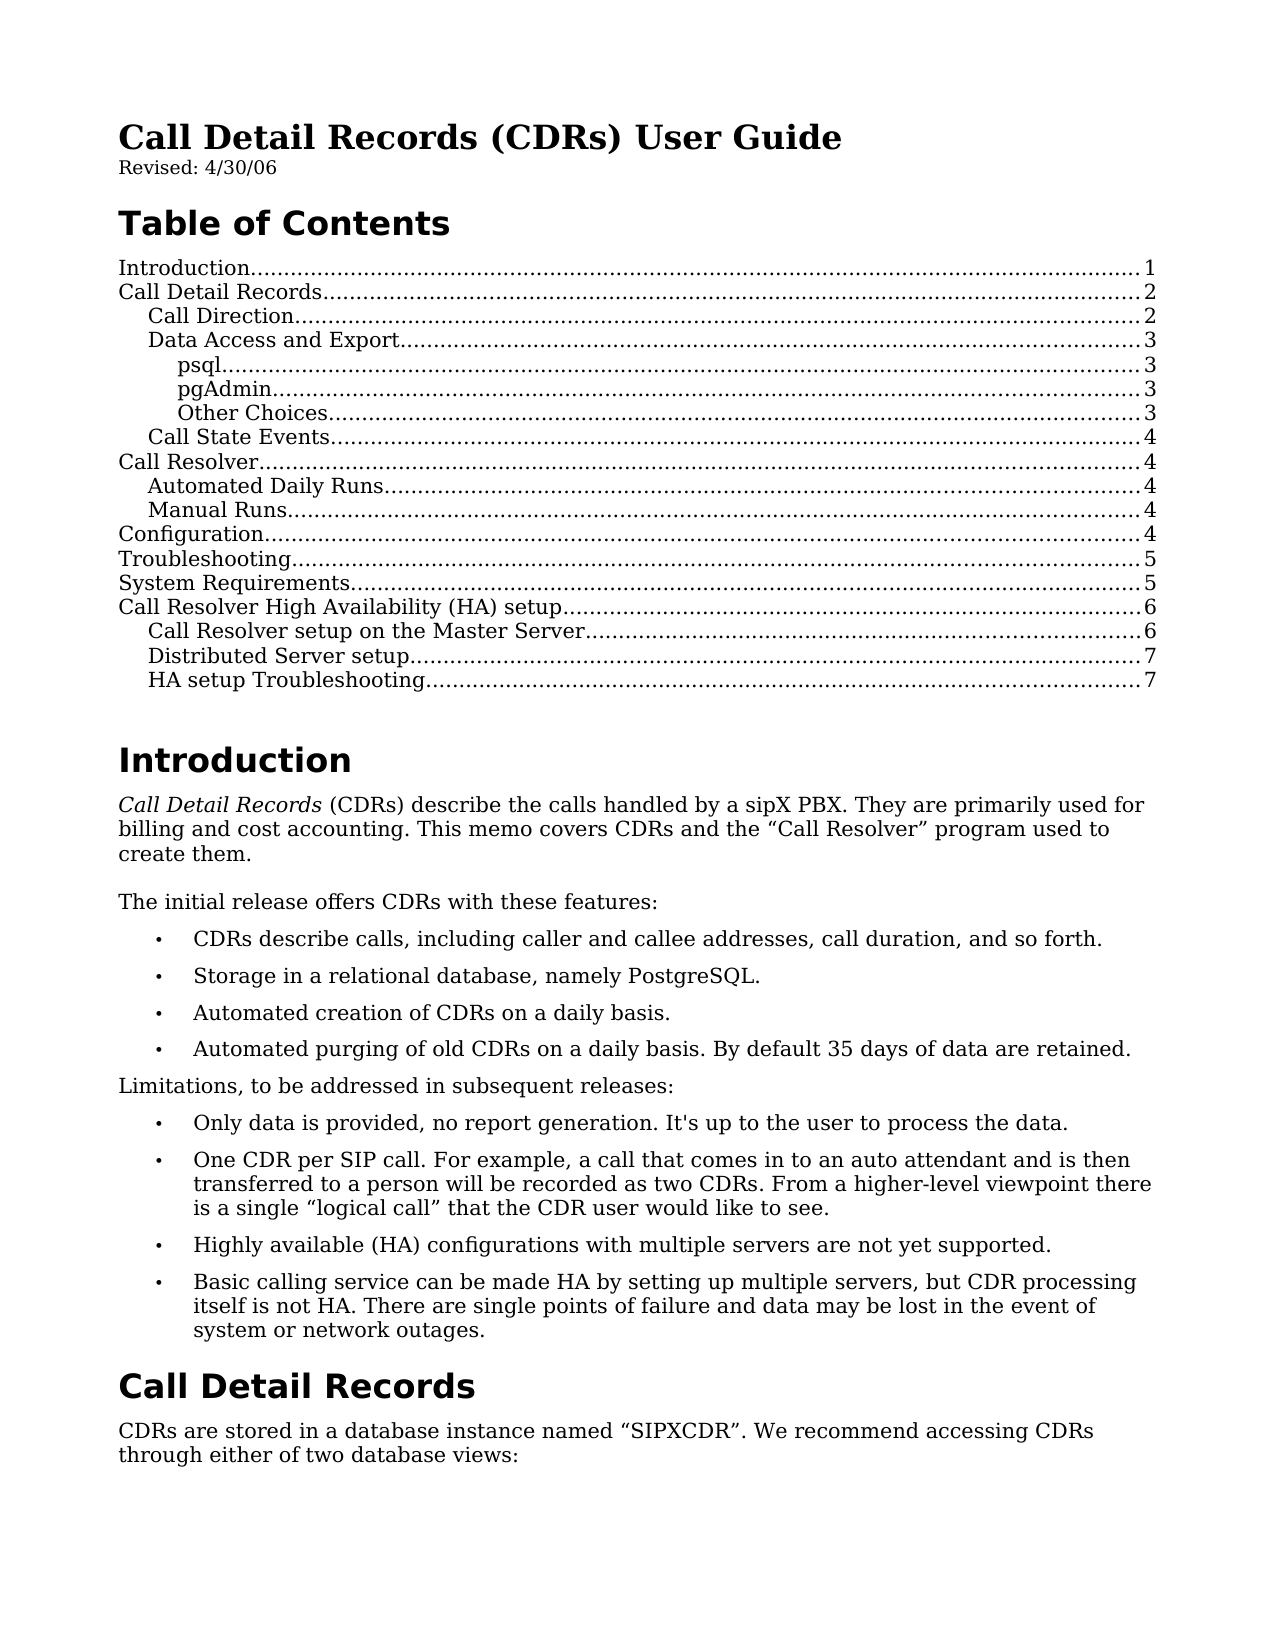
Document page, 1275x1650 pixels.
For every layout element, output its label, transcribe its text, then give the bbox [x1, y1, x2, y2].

text Automated Daily Runs 4 [148, 474, 1157, 498]
text Other Choices 3 [177, 401, 1157, 425]
list Basic calling service can be made HA by setting up multiple servers, but CDR processing itself is not HA. There are single points of failure and data may be lost in the event of system or network outages. [156, 1270, 1157, 1343]
text Troubleshooting 5 [118, 547, 1157, 571]
text Call Direction 2 [148, 304, 1157, 328]
text Call State Events 4 [148, 425, 1157, 450]
list Automated purging of old CDRs on a daily basis. By default 35 days of data are retained. [156, 1037, 1157, 1062]
list CDRs describe calls, including caller and callee addresses, call duration, and so forth. [156, 927, 1157, 951]
text Configuration 4 [118, 522, 1157, 547]
subtitle Call Detail Records [118, 1368, 1157, 1407]
list Only data is provided, no report generation. It's up to the user to process the data. [156, 1111, 1157, 1135]
text pgAdmin 3 [177, 377, 1157, 401]
text CDRs are stored in a database instance named “SIPXCDR”. We recommend accessing CDRs through either of two database views: [118, 1419, 1157, 1468]
list Highly available (HA) configurations with multiple servers are not yet supported. [156, 1233, 1157, 1257]
text Manual Runs 4 [148, 498, 1157, 522]
text Call Detail Records (CDRs) User Guide [118, 118, 1157, 157]
text psql 3 [177, 353, 1157, 377]
text Introduction 1 [118, 256, 1157, 280]
list One CDR per SIP call. For example, a call that comes in to an auto attendant and is then transferred to a person will be recorded as two CDRs. From a higher-level viewpoint there is a single “logical call” that the CDR user would like to see. [156, 1148, 1157, 1221]
text The initial release offers CDRs with these features: [118, 890, 1157, 914]
text Call Detail Records 2 [118, 280, 1157, 304]
text Distributed Server setup 7 [148, 644, 1157, 668]
text Call Resolver High Availability (HA) setup 6 [118, 595, 1157, 619]
list Storage in a relational database, namely PostgreSQL. [156, 964, 1157, 988]
text Limitations, to be addressed in subsequent releases: [118, 1074, 1157, 1098]
text Call Resolver 4 [118, 450, 1157, 474]
text System Requirements 5 [118, 571, 1157, 595]
subtitle Introduction [118, 742, 1157, 781]
text Call Detail Records (CDRs) describe the calls handled by a sipX PBX. They are primarily used for billing and cost accounting. This memo covers CDRs and the “Call Resolver” program used to create them. [118, 793, 1157, 866]
list Automated creation of CDRs on a daily basis. [156, 1001, 1157, 1025]
text Data Access and Export 3 [148, 328, 1157, 353]
text Call Resolver setup on the Master Server 6 [148, 619, 1157, 644]
subtitle Table of Contents [118, 204, 1157, 243]
text Revised: 4/30/06 [118, 157, 1157, 179]
text HA setup Troubleshooting 7 [148, 668, 1157, 692]
